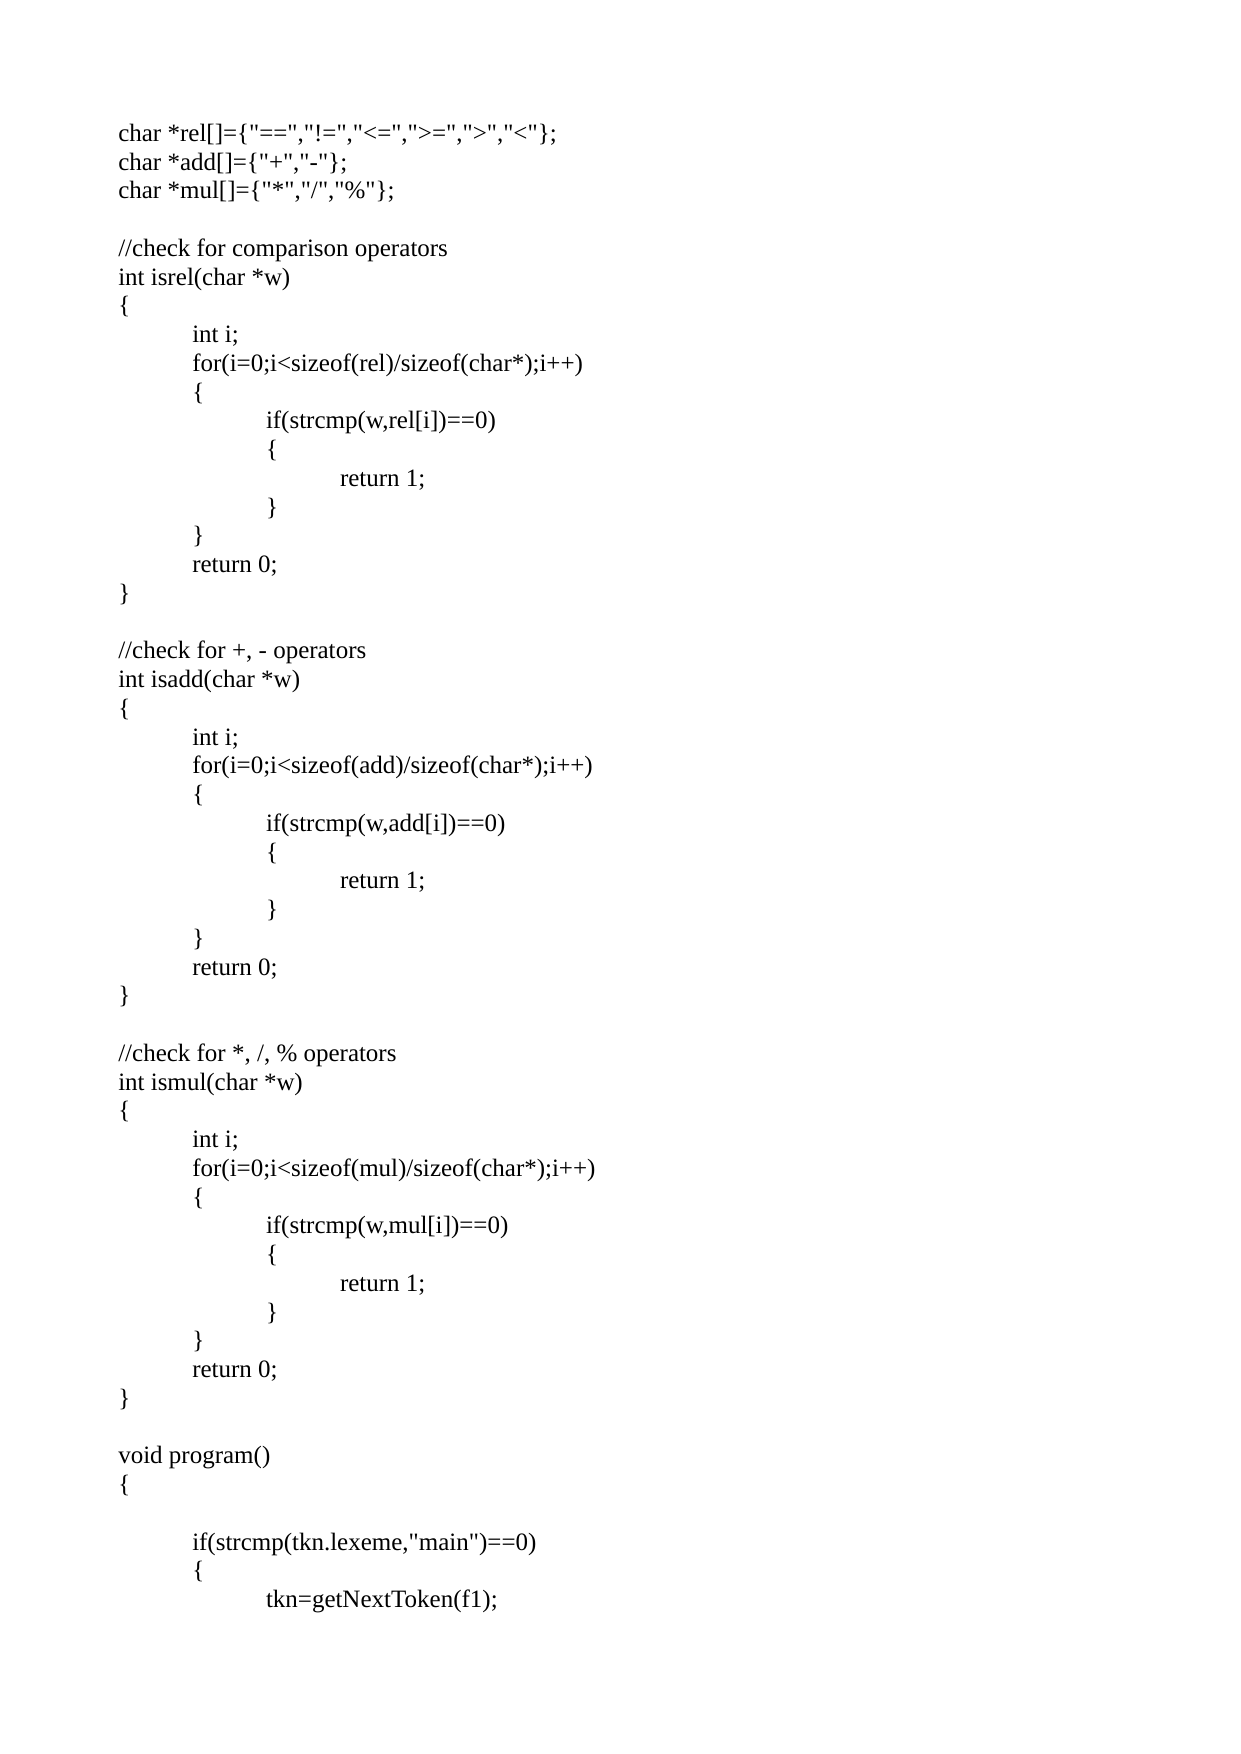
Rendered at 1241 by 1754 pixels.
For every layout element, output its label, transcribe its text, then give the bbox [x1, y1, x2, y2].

text { [118, 693, 1122, 722]
text for(i=0;i<sizeof(mul)/sizeof(char*);i++) [118, 1153, 1122, 1182]
text { [118, 291, 1122, 319]
text { [118, 1096, 1122, 1124]
text { [118, 434, 1122, 463]
text for(i=0;i<sizeof(add)/sizeof(char*);i++) [118, 751, 1122, 779]
text { [118, 377, 1122, 406]
text { [118, 1556, 1122, 1584]
text { [118, 779, 1122, 808]
text } [118, 981, 1122, 1009]
text } [118, 894, 1122, 923]
text } [118, 1383, 1122, 1412]
text { [118, 1469, 1122, 1498]
text if(strcmp(w,add[i])==0) [118, 808, 1122, 837]
text } [118, 492, 1122, 521]
text return 1; [118, 463, 1122, 492]
text //check for *, /, % operators [118, 1038, 1122, 1067]
text int i; [118, 319, 1122, 348]
text } [118, 521, 1122, 549]
text } [118, 923, 1122, 952]
text char *mul[]={"*","/","%"}; [118, 176, 1122, 204]
text { [118, 1182, 1122, 1211]
text int i; [118, 722, 1122, 751]
text } [118, 1326, 1122, 1354]
text tkn=getNextToken(f1); [118, 1584, 1122, 1613]
text return 1; [118, 1268, 1122, 1297]
text return 0; [118, 1354, 1122, 1383]
text void program() [118, 1441, 1122, 1469]
text //check for +, - operators [118, 636, 1122, 664]
text if(strcmp(w,mul[i])==0) [118, 1211, 1122, 1239]
text } [118, 1297, 1122, 1326]
text if(strcmp(tkn.lexeme,"main")==0) [118, 1527, 1122, 1556]
text } [118, 578, 1122, 607]
text int isadd(char *w) [118, 664, 1122, 693]
text { [118, 837, 1122, 866]
text char *add[]={"+","-"}; [118, 147, 1122, 176]
text { [118, 1239, 1122, 1268]
text if(strcmp(w,rel[i])==0) [118, 406, 1122, 434]
text int i; [118, 1124, 1122, 1153]
text //check for comparison operators [118, 233, 1122, 262]
text return 0; [118, 952, 1122, 981]
text return 1; [118, 866, 1122, 894]
text for(i=0;i<sizeof(rel)/sizeof(char*);i++) [118, 348, 1122, 377]
text return 0; [118, 549, 1122, 578]
text int ismul(char *w) [118, 1067, 1122, 1096]
text int isrel(char *w) [118, 262, 1122, 291]
text char *rel[]={"==","!=","<=",">=",">","<"}; [118, 118, 1122, 147]
